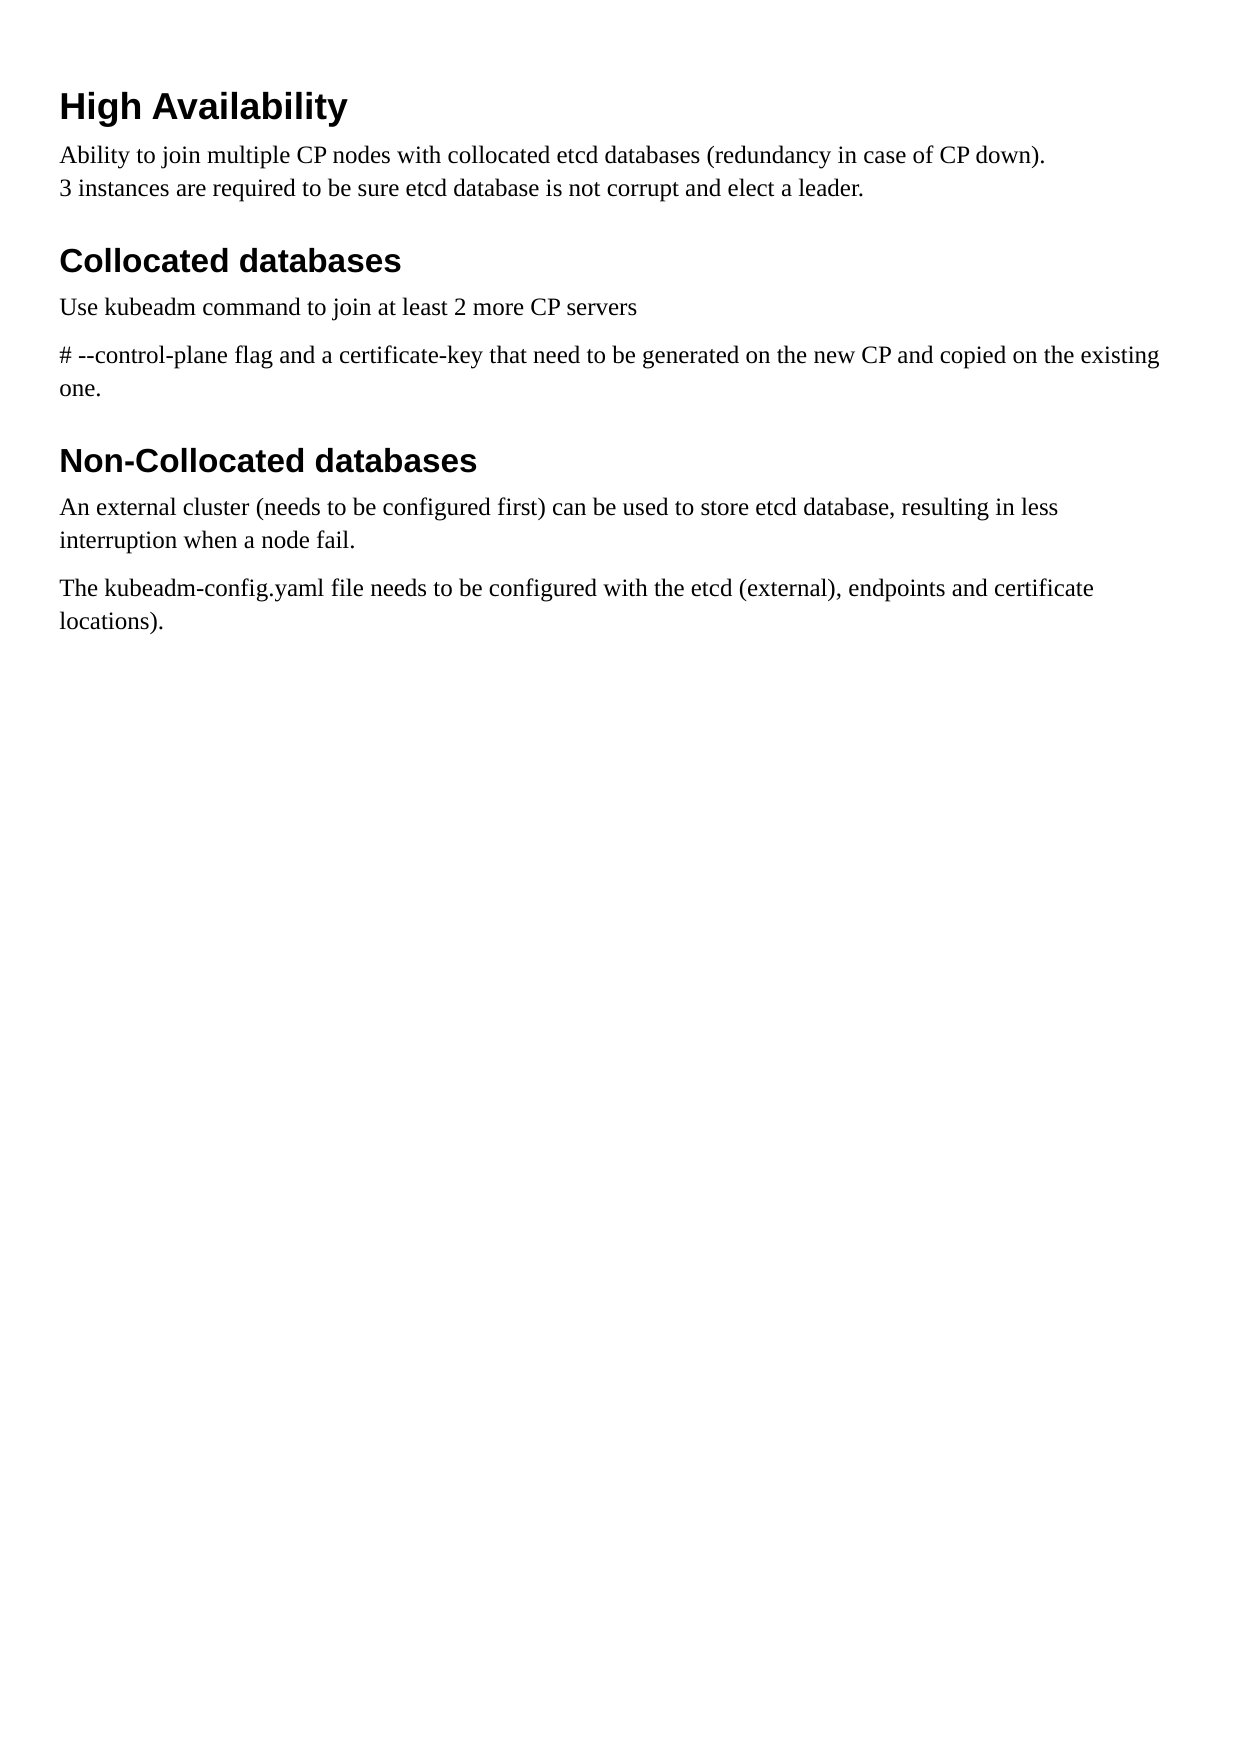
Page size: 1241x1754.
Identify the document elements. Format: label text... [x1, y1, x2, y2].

text An external cluster (needs to be configured first) can be used to store etcd database, resulting in less interruption when a node fail. [59, 492, 1181, 554]
subtitle High Availability [59, 84, 1181, 127]
subtitle Collocated databases [59, 241, 1181, 279]
subtitle Non-Collocated databases [59, 441, 1181, 479]
text Use kubeadm command to join at least 2 more CP servers [59, 292, 1181, 321]
text The kubeadm-config.yaml file needs to be configured with the etcd (external), endpoints and certificate locations). [59, 573, 1181, 634]
text # --control-plane flag and a certificate-key that need to be generated on the new CP and copied on the existing one. [59, 340, 1181, 401]
text Ability to join multiple CP nodes with collocated etcd databases (redundancy in case of CP down). 3 instances are required to be sure etcd database is not corrupt and elect a leader. [59, 140, 1181, 201]
